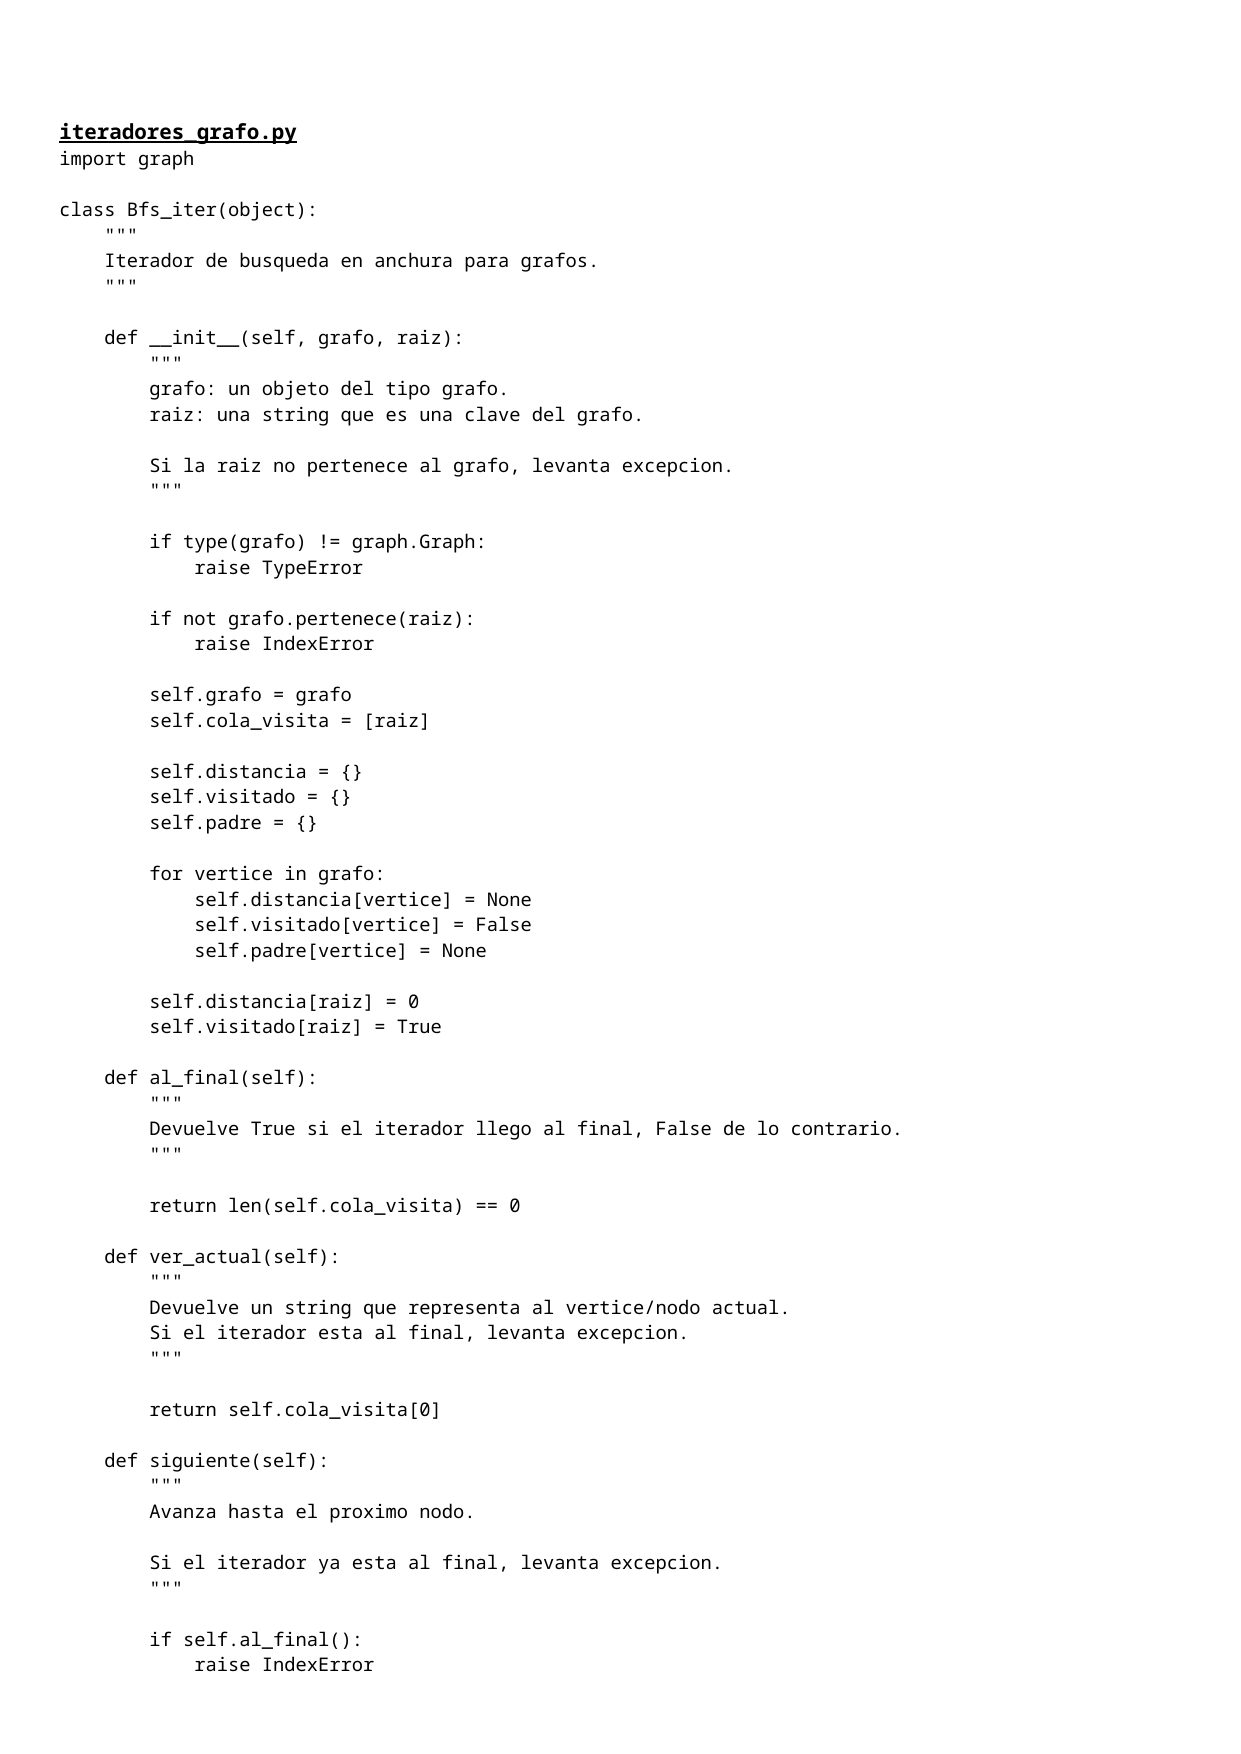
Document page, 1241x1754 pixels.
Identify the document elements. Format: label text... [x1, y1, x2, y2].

text """ [59, 350, 1181, 375]
text raise TypeError [59, 554, 1181, 579]
text for vertice in grafo: [59, 860, 1181, 886]
text Devuelve True si el iterador llego al final, False de lo contrario. [59, 1116, 1181, 1141]
text def ver_actual(self): [59, 1243, 1181, 1269]
text self.visitado[raiz] = True [59, 1013, 1181, 1039]
text """ [59, 1345, 1181, 1371]
text import graph [59, 146, 1181, 171]
text """ [59, 477, 1181, 503]
text self.cola_visita = [raiz] [59, 707, 1181, 733]
text self.visitado[vertice] = False [59, 911, 1181, 937]
text self.distancia = {} [59, 758, 1181, 784]
text """ [59, 1473, 1181, 1498]
text Iterador de busqueda en anchura para grafos. [59, 248, 1181, 273]
text self.grafo = grafo [59, 682, 1181, 707]
text class Bfs_iter(object): [59, 197, 1181, 222]
text Devuelve un string que representa al vertice/nodo actual. [59, 1294, 1181, 1320]
text def al_final(self): [59, 1064, 1181, 1090]
text raiz: una string que es una clave del grafo. [59, 401, 1181, 426]
text """ [59, 273, 1181, 299]
text """ [59, 1141, 1181, 1167]
text if type(grafo) != graph.Graph: [59, 528, 1181, 554]
text Avanza hasta el proximo nodo. [59, 1498, 1181, 1524]
text if not grafo.pertenece(raiz): [59, 605, 1181, 631]
text def siguiente(self): [59, 1447, 1181, 1473]
text Si la raiz no pertenece al grafo, levanta excepcion. [59, 452, 1181, 477]
text self.padre[vertice] = None [59, 937, 1181, 962]
text """ [59, 1090, 1181, 1116]
text self.visitado = {} [59, 784, 1181, 809]
text """ [59, 1269, 1181, 1294]
text Si el iterador ya esta al final, levanta excepcion. [59, 1549, 1181, 1575]
text grafo: un objeto del tipo grafo. [59, 375, 1181, 401]
text return len(self.cola_visita) == 0 [59, 1192, 1181, 1218]
text Si el iterador esta al final, levanta excepcion. [59, 1320, 1181, 1345]
text self.distancia[raiz] = 0 [59, 988, 1181, 1013]
text raise IndexError [59, 631, 1181, 656]
text return self.cola_visita[0] [59, 1396, 1181, 1422]
text if self.al_final(): [59, 1626, 1181, 1651]
text self.distancia[vertice] = None [59, 886, 1181, 911]
text self.padre = {} [59, 809, 1181, 835]
text """ [59, 1575, 1181, 1600]
text iteradores_grafo.py [59, 117, 1181, 146]
text raise IndexError [59, 1651, 1181, 1677]
text def __init__(self, grafo, raiz): [59, 324, 1181, 350]
text """ [59, 222, 1181, 248]
